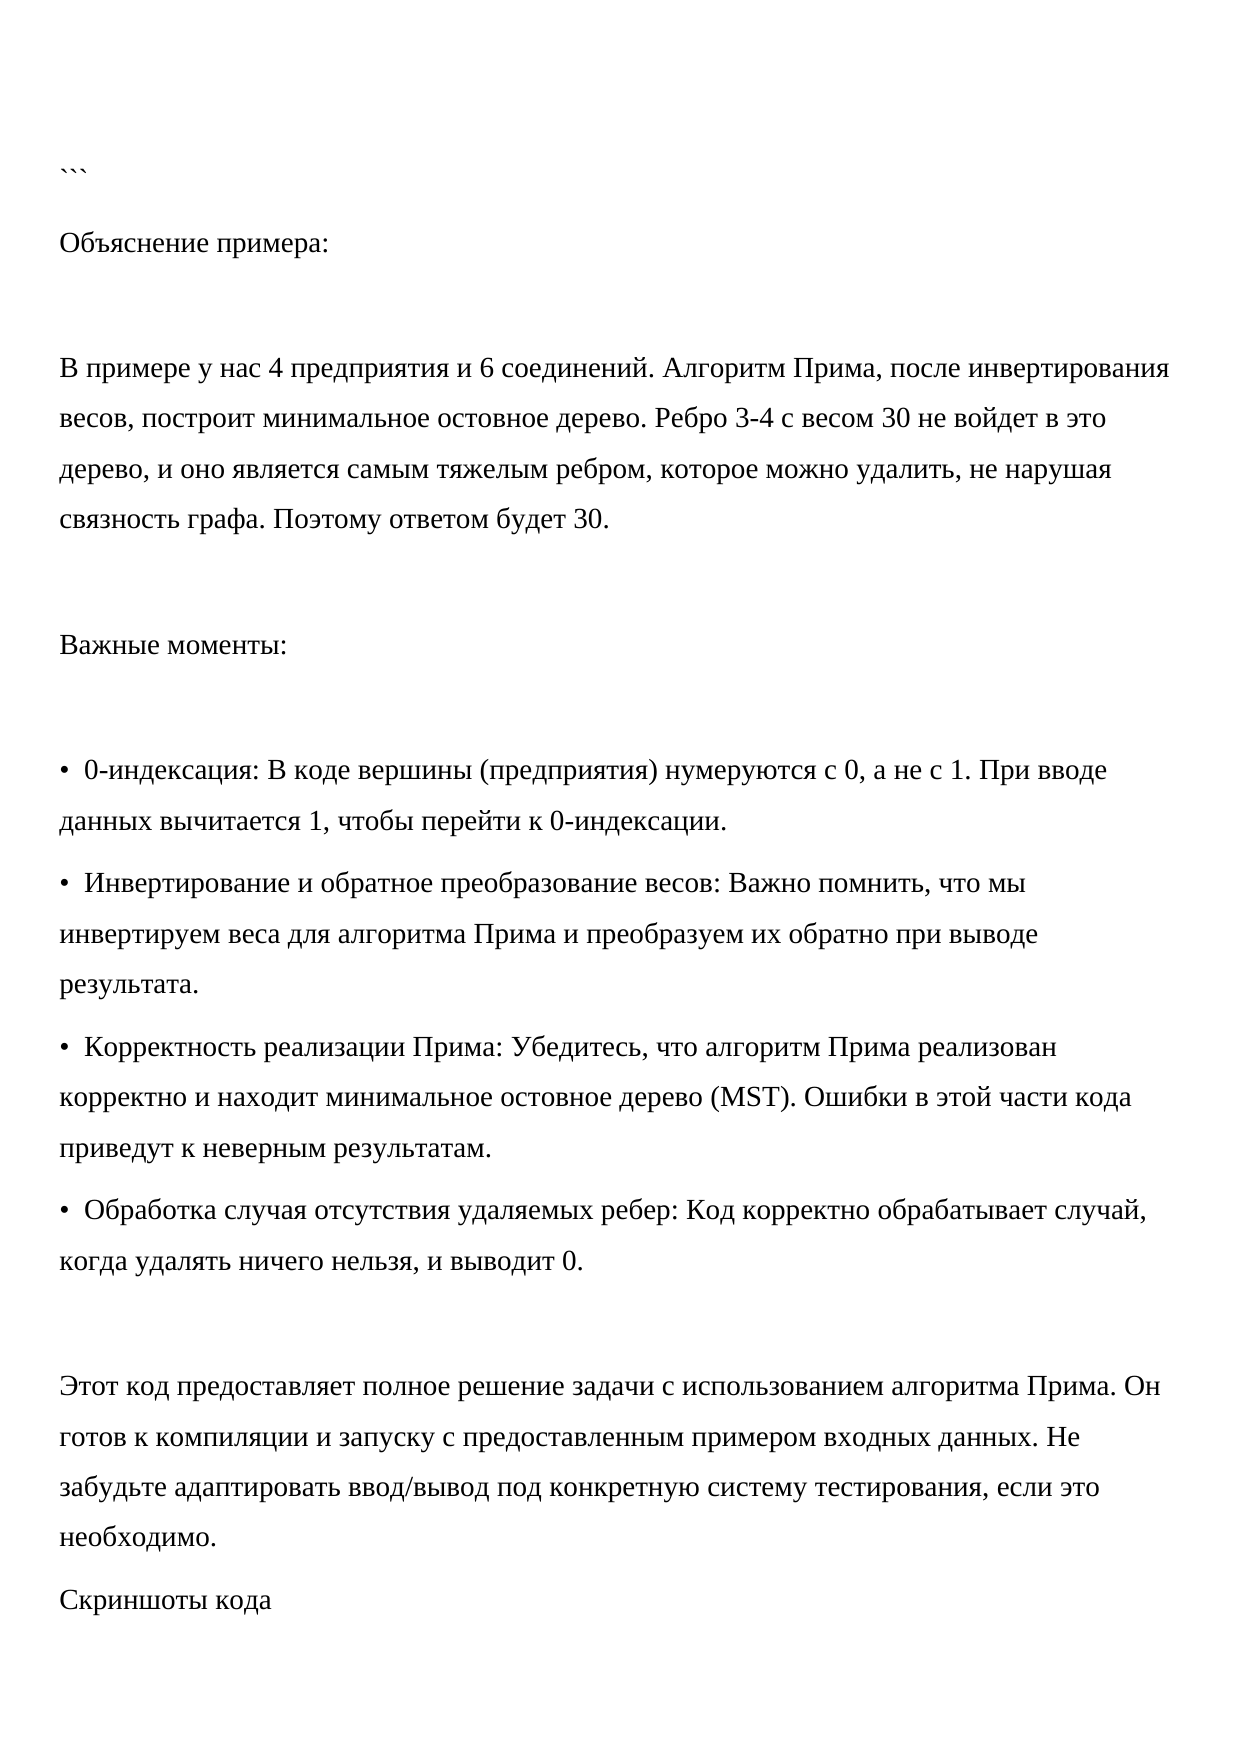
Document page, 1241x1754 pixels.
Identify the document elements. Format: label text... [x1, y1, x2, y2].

text Этот код предоставляет полное решение задачи с использованием алгоритма Прима. Он готов к компиляции и запуску с предоставленным примером входных данных. Не забудьте адаптировать ввод/вывод под конкретную систему тестирования, если это необходимо. [59, 1368, 1181, 1553]
text Скриншоты кода [59, 1582, 1181, 1616]
text • Обработка случая отсутствия удаляемых ребер: Код корректно обрабатывает случай, когда удалять ничего нельзя, и выводит 0. [59, 1192, 1181, 1276]
text • Инвертирование и обратное преобразование весов: Важно помнить, что мы инвертируем веса для алгоритма Прима и преобразуем их обратно при выводе результата. [59, 866, 1181, 1000]
text Объяснение примера: [59, 225, 1181, 258]
text • 0-индексация: В коде вершины (предприятия) нумеруются с 0, а не с 1. При вводе данных вычитается 1, чтобы перейти к 0-индексации. [59, 752, 1181, 836]
text ``` [59, 162, 1181, 195]
text В примере у нас 4 предприятия и 6 соединений. Алгоритм Прима, после инвертирования весов, построит минимальное остовное дерево. Ребро 3-4 с весом 30 не войдет в это дерево, и оно является самым тяжелым ребром, которое можно удалить, не нарушая связность графа. Поэтому ответом будет 30. [59, 350, 1181, 535]
text • Корректность реализации Прима: Убедитесь, что алгоритм Прима реализован корректно и находит минимальное остовное дерево (MST). Ошибки в этой части кода приведут к неверным результатам. [59, 1029, 1181, 1163]
text Важные моменты: [59, 627, 1181, 660]
